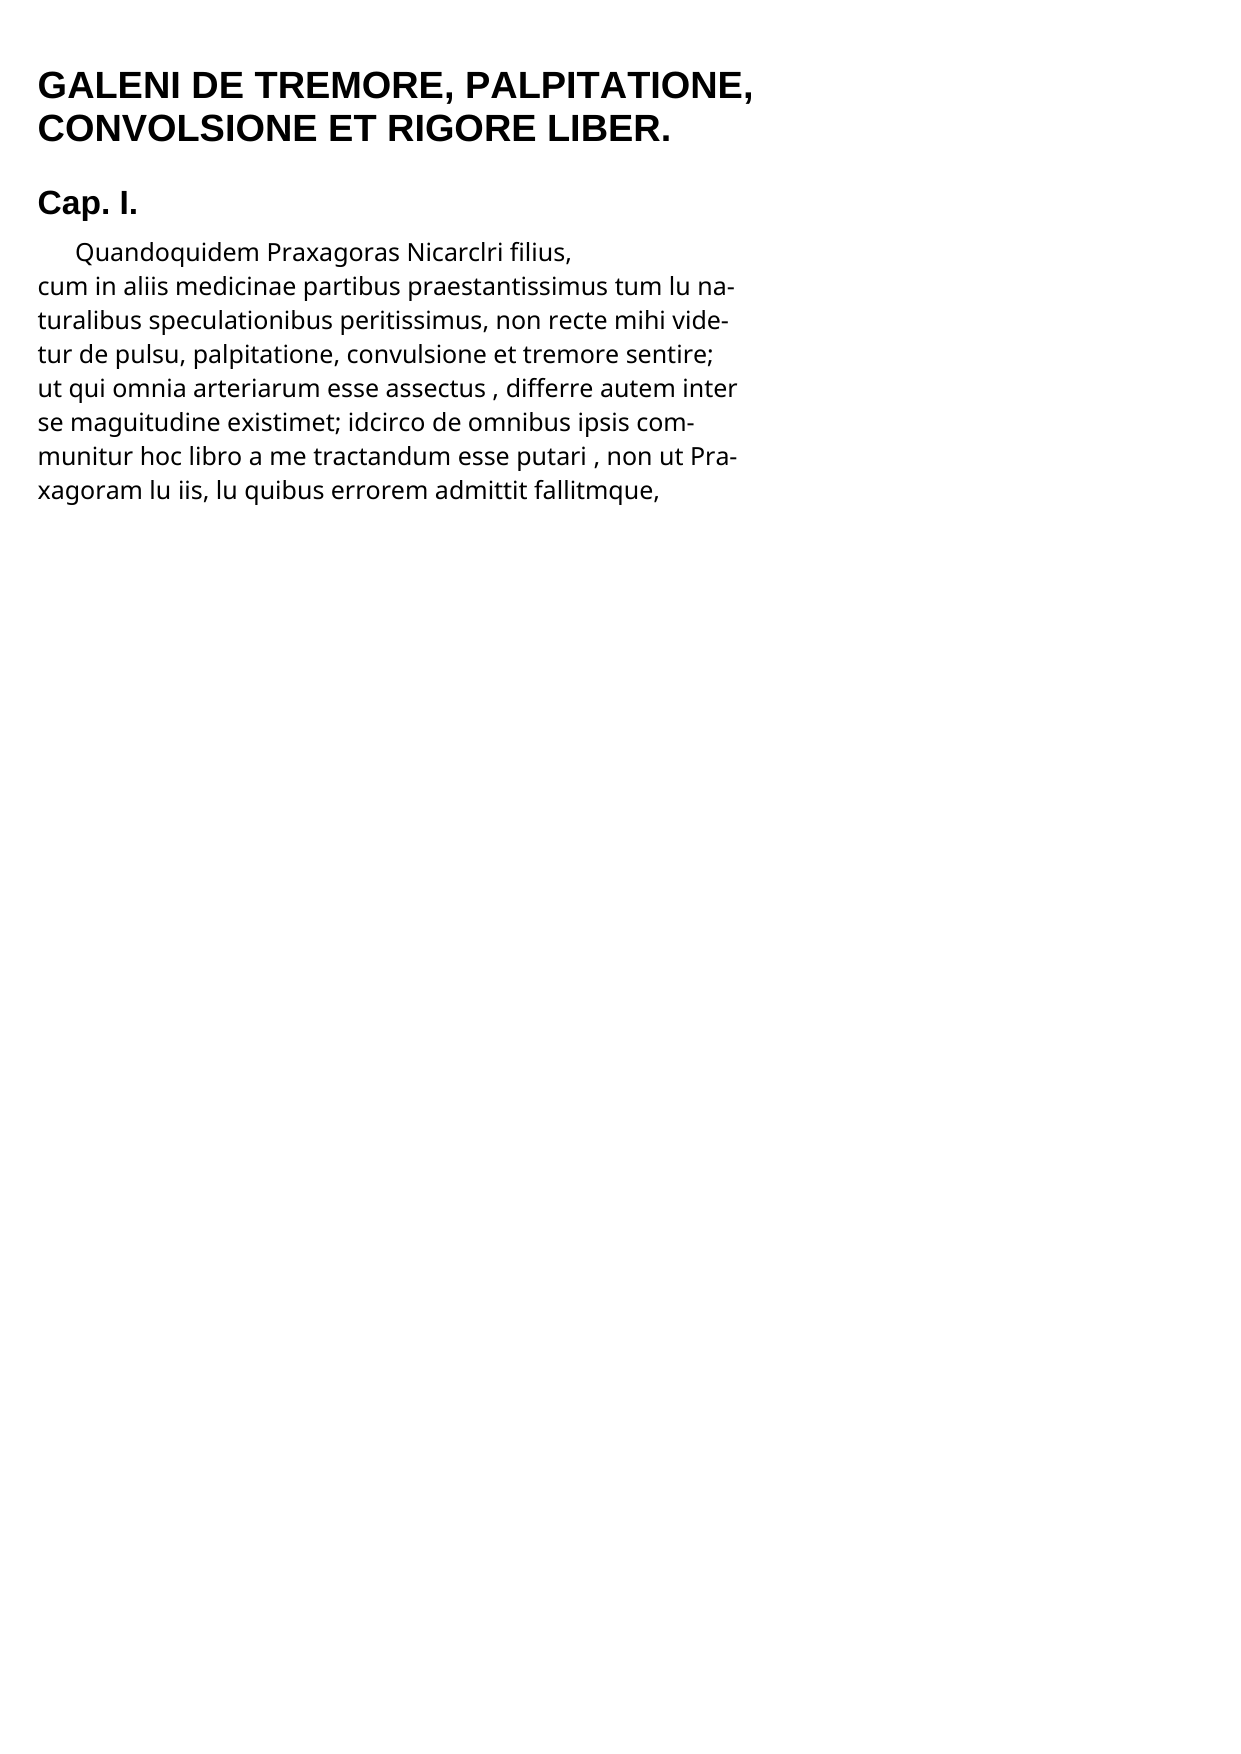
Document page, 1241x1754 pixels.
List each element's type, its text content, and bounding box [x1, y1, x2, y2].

subtitle Cap. I. [37, 183, 1203, 222]
subtitle GALENI DE TREMORE, PALPITATIONE, CONVOLSIONE ET RIGORE LIBER. [37, 62, 1203, 150]
text Quandoquidem Praxagoras Nicarclri filius, cum in aliis medicinae partibus praestantissimus tum lu na- turalibus speculationibus peritissimus, non recte mihi vide- tur de pulsu, palpitatione, convulsione et tremore sentire; ut qui omnia arteriarum esse assectus , differre autem inter se maguitudine existimet; idcirco de omnibus ipsis com- munitur hoc libro a me tractandum esse putari , non ut Pra- xagoram lu iis, lu quibus errorem admittit fallitmque, [37, 234, 1203, 507]
